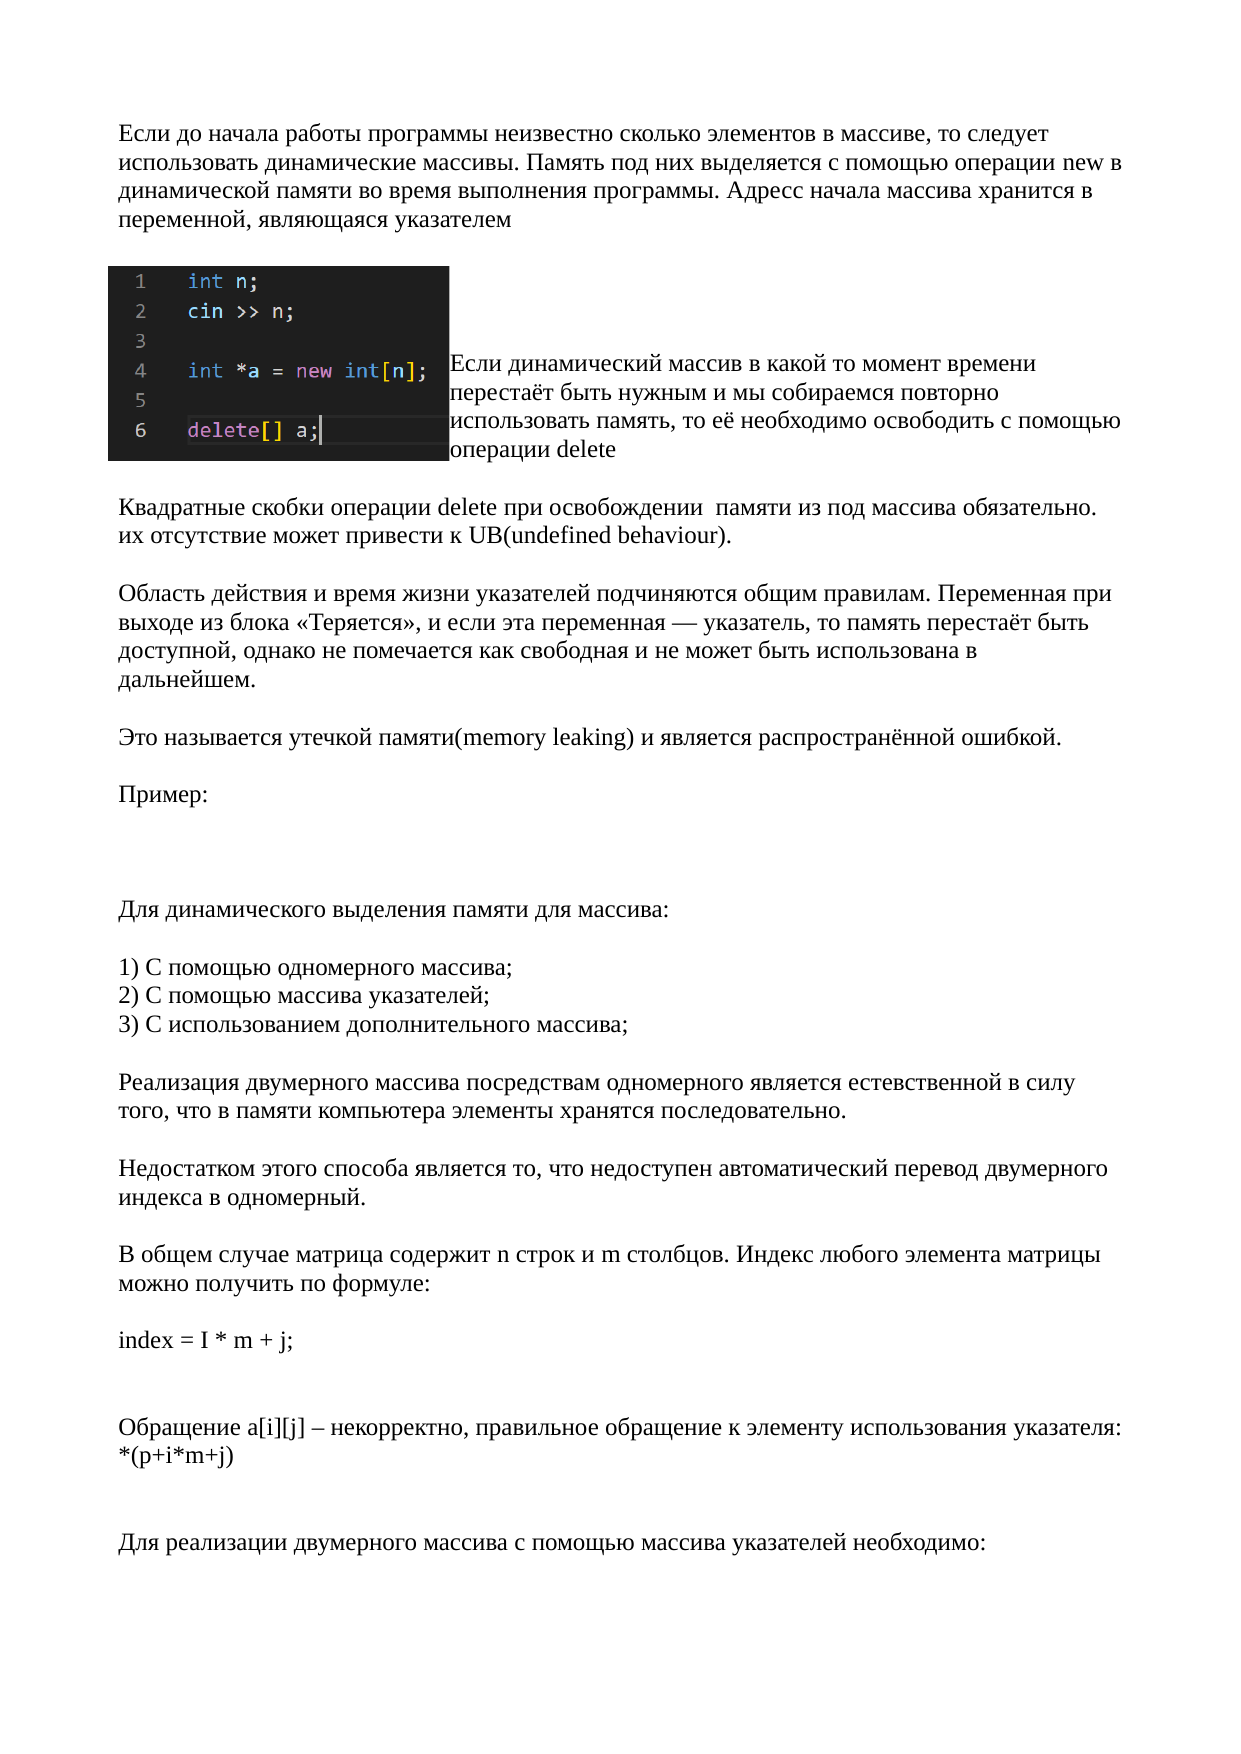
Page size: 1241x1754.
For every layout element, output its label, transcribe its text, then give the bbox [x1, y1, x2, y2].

text index = I * m + j; [118, 1326, 1122, 1354]
text Это называется утечкой памяти(memory leaking) и является распространённой ошибкой. [118, 722, 1122, 751]
text Недостатком этого способа является то, что недоступен автоматический перевод двумерного индекса в одномерный. [118, 1153, 1122, 1211]
text Для динамического выделения памяти для массива: [118, 894, 1122, 923]
text Квадратные скобки операции delete при освобождении памяти из под массива обязательно. их отсутствие может привести к UB(undefined behaviour). [118, 492, 1122, 549]
text Если до начала работы программы неизвестно сколько элементов в массиве, то следует использовать динамические массивы. Память под них выделяется с помощью операции new в динамической памяти во время выполнения программы. Адресс начала массива хранится в переменной, являющаяся указателем [118, 118, 1122, 233]
text *(p+i*m+j) [118, 1441, 1122, 1469]
text В общем случае матрица содержит n строк и m столбцов. Индекс любого элемента матрицы можно получить по формуле: [118, 1239, 1122, 1297]
text Область действия и время жизни указателей подчиняются общим правилам. Переменная при выходе из блока «Теряется», и если эта переменная — указатель, то память перестаёт быть доступной, однако не помечается как свободная и не может быть использована в дальнейшем. [118, 578, 1122, 693]
text 2) С помощью массива указателей; [118, 981, 1122, 1009]
text 1) С помощью одномерного массива; [118, 952, 1122, 981]
picture [108, 266, 450, 461]
text Реализация двумерного массива посредствам одномерного является естевственной в силу того, что в памяти компьютера элементы хранятся последовательно. [118, 1067, 1122, 1124]
text Пример: [118, 779, 1122, 808]
text Если динамический массив в какой то момент времени перестаёт быть нужным и мы собираемся повторно использовать память, то её необходимо освободить с помощью операции delete [118, 348, 1122, 463]
text 3) С использованием дополнительного массива; [118, 1009, 1122, 1038]
text Для реализации двумерного массива с помощью массива указателей необходимо: [118, 1527, 1122, 1556]
text Обращение a[i][j] – некорректно, правильное обращение к элементу использования указателя: [118, 1412, 1122, 1441]
